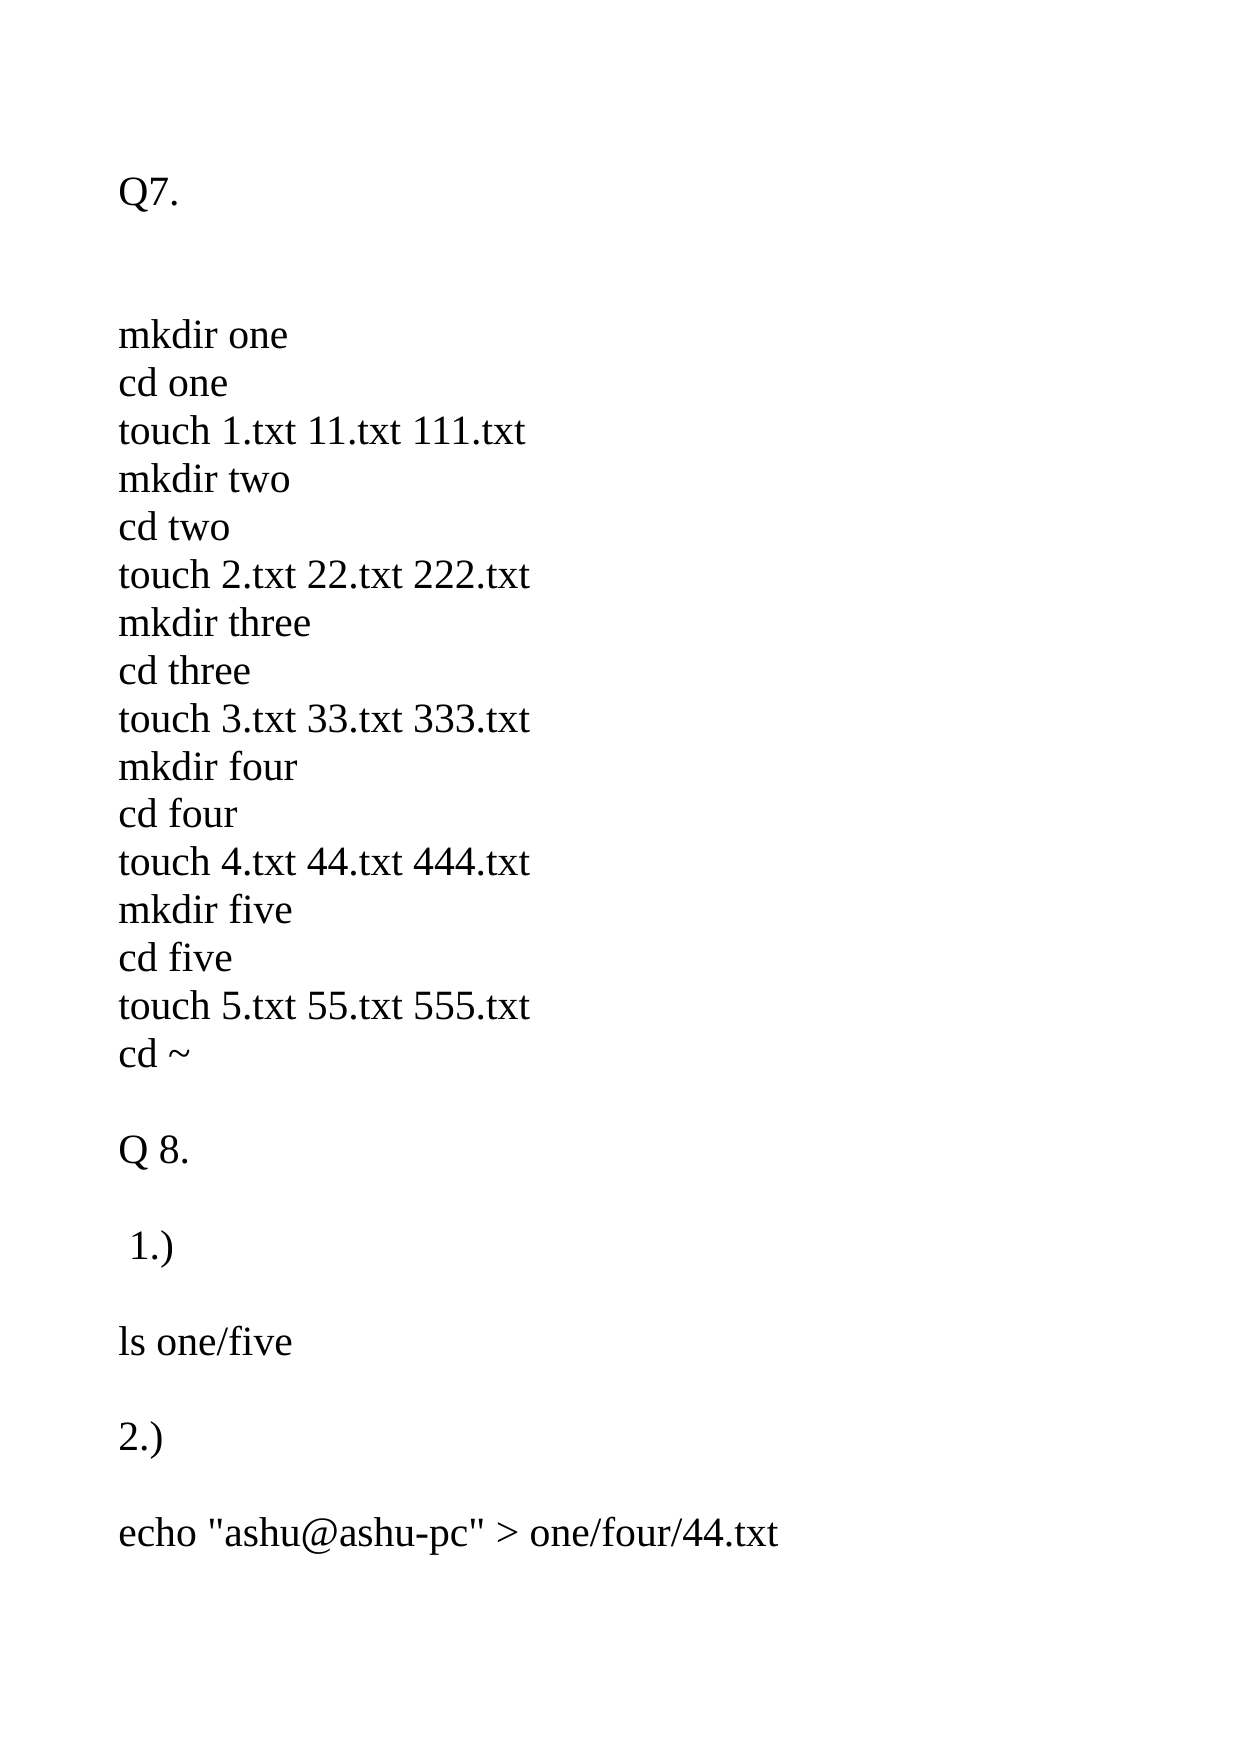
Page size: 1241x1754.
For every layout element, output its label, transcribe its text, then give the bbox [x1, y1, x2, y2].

text 2.) [118, 1412, 1122, 1460]
text 1.) [118, 1220, 1122, 1268]
text touch 2.txt 22.txt 222.txt [118, 549, 1122, 597]
text mkdir four [118, 741, 1122, 789]
text mkdir three [118, 597, 1122, 645]
text mkdir one [118, 310, 1122, 358]
text touch 5.txt 55.txt 555.txt [118, 981, 1122, 1028]
text cd ~ [118, 1028, 1122, 1076]
text Q 8. [118, 1124, 1122, 1172]
text echo "ashu@ashu-pc" > one/four/44.txt [118, 1508, 1122, 1556]
text cd five [118, 933, 1122, 981]
text mkdir two [118, 453, 1122, 501]
text mkdir five [118, 885, 1122, 933]
text touch 4.txt 44.txt 444.txt [118, 837, 1122, 885]
text cd three [118, 645, 1122, 693]
text cd one [118, 358, 1122, 406]
text touch 1.txt 11.txt 111.txt [118, 406, 1122, 453]
text cd four [118, 789, 1122, 837]
text Q7. [118, 166, 1122, 214]
text cd two [118, 501, 1122, 549]
text touch 3.txt 33.txt 333.txt [118, 693, 1122, 741]
text ls one/five [118, 1316, 1122, 1364]
